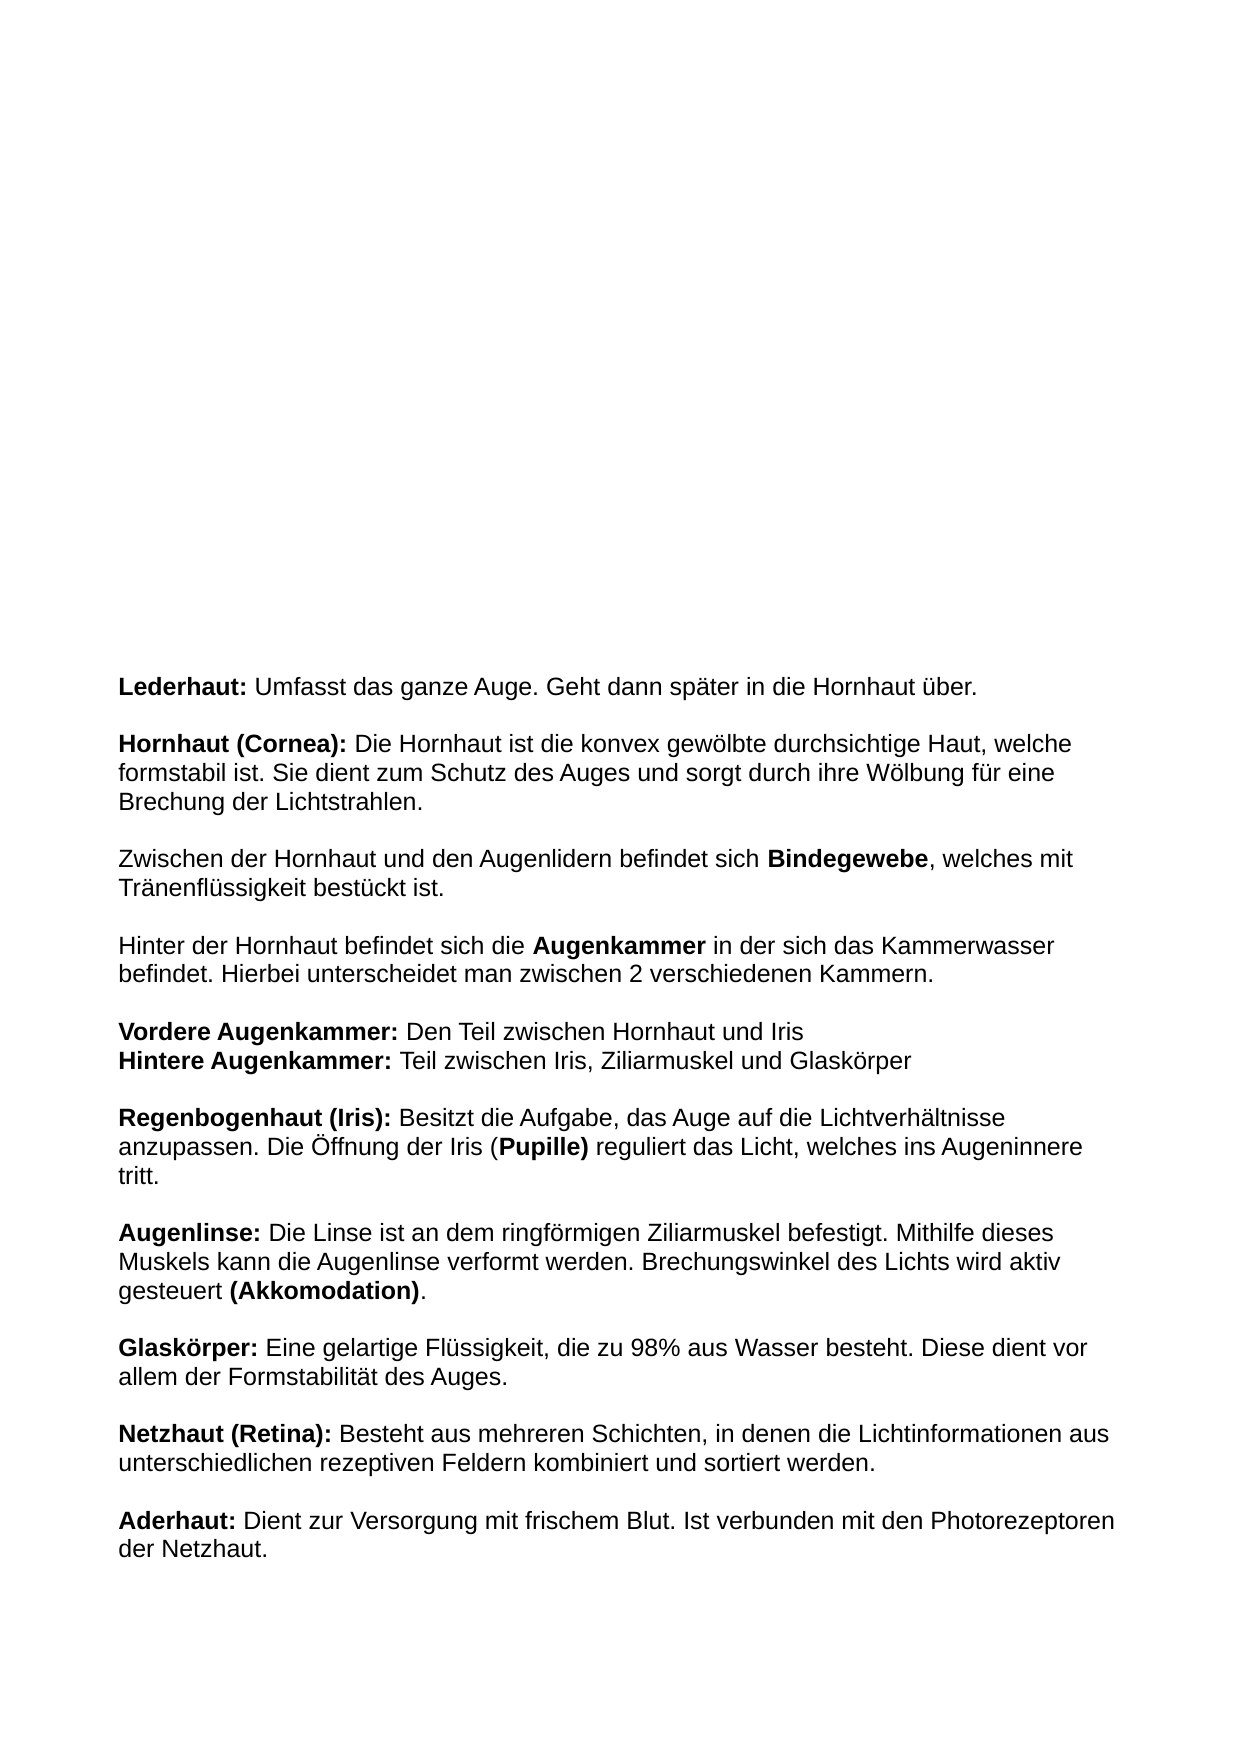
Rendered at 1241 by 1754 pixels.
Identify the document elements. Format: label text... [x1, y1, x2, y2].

text Hornhaut (Cornea): Die Hornhaut ist die konvex gewölbte durchsichtige Haut, welche formstabil ist. Sie dient zum Schutz des Auges und sorgt durch ihre Wölbung für eine Brechung der Lichtstrahlen. [118, 729, 1122, 816]
text Aderhaut: Dient zur Versorgung mit frischem Blut. Ist verbunden mit den Photorezeptoren der Netzhaut. [118, 1506, 1122, 1563]
text Zwischen der Hornhaut und den Augenlidern befindet sich Bindegewebe, welches mit Tränenflüssigkeit bestückt ist. [118, 844, 1122, 902]
text Augenlinse: Die Linse ist an dem ringförmigen Ziliarmuskel befestigt. Mithilfe dieses Muskels kann die Augenlinse verformt werden. Brechungswinkel des Lichts wird aktiv gesteuert (Akkomodation). [118, 1218, 1122, 1304]
text Glaskörper: Eine gelartige Flüssigkeit, die zu 98% aus Wasser besteht. Diese dient vor allem der Formstabilität des Auges. [118, 1333, 1122, 1391]
text Hintere Augenkammer: Teil zwischen Iris, Ziliarmuskel und Glaskörper [118, 1046, 1122, 1074]
text Hinter der Hornhaut befindet sich die Augenkammer in der sich das Kammerwasser befindet. Hierbei unterscheidet man zwischen 2 verschiedenen Kammern. [118, 931, 1122, 988]
text Regenbogenhaut (Iris): Besitzt die Aufgabe, das Auge auf die Lichtverhältnisse anzupassen. Die Öffnung der Iris (Pupille) reguliert das Licht, welches ins Augeninnere tritt. [118, 1103, 1122, 1189]
text Lederhaut: Umfasst das ganze Auge. Geht dann später in die Hornhaut über. [118, 672, 1122, 701]
text Vordere Augenkammer: Den Teil zwischen Hornhaut und Iris [118, 1017, 1122, 1046]
text Netzhaut (Retina): Besteht aus mehreren Schichten, in denen die Lichtinformationen aus unterschiedlichen rezeptiven Feldern kombiniert und sortiert werden. [118, 1419, 1122, 1477]
